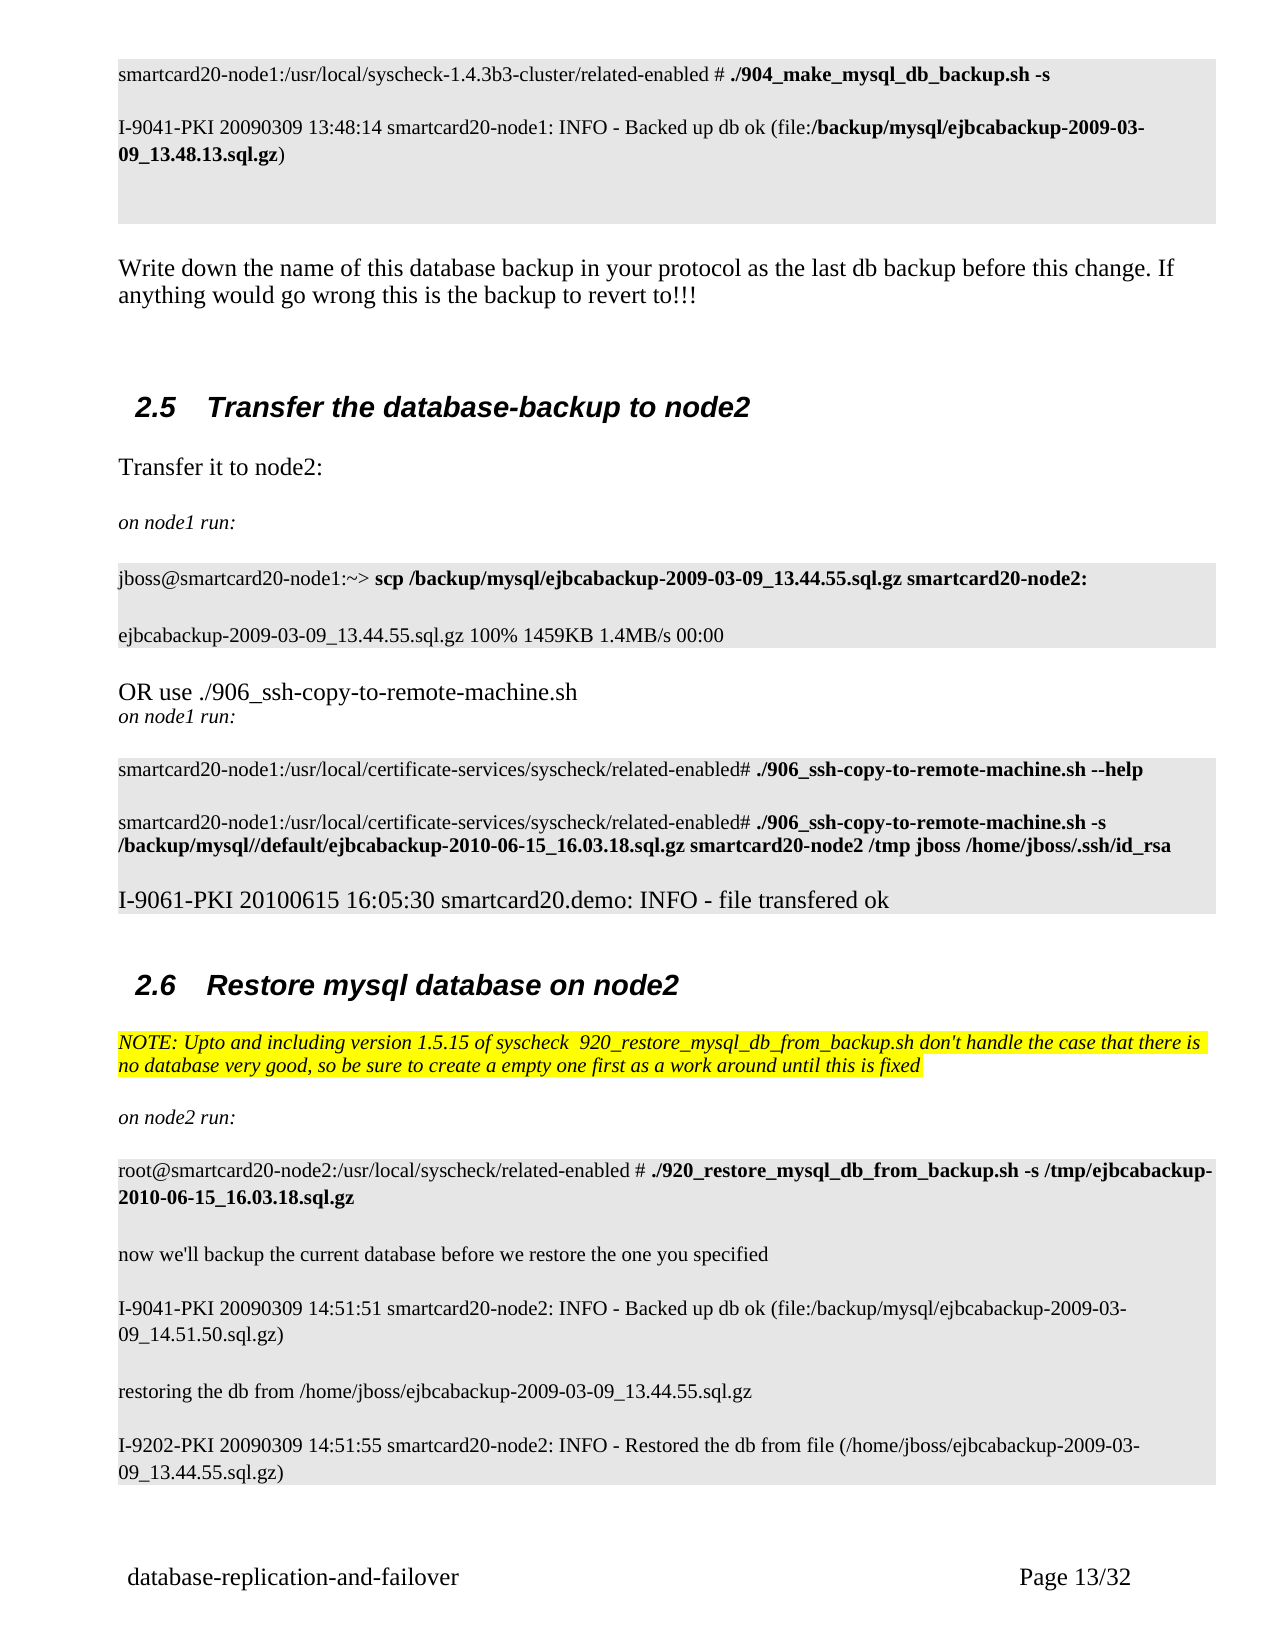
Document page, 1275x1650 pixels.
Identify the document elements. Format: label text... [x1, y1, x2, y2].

text I-9202-PKI 20090309 14:51:55 smartcard20-node2: INFO - Restored the db from file (/home/jboss/ejbcabackup-2009-03-09_13.44.55.sql.gz) [118, 1434, 1216, 1485]
text jboss@smartcard20-node1:~> scp /backup/mysql/ejbcabackup-2009-03-09_13.44.55.sql.gz smartcard20-node2: [118, 563, 1216, 591]
text smartcard20-node1:/usr/local/syscheck-1.4.3b3-cluster/related-enabled # ./904_make_mysql_db_backup.sh -s [118, 59, 1216, 87]
text Write down the name of this database backup in your protocol as the last db backup before this change. If anything would go wrong this is the backup to revert to!!! [118, 254, 1216, 309]
subtitle Transfer the database-backup to node2 [127, 391, 1207, 424]
subtitle Restore mysql database on node2 [127, 968, 1207, 1001]
text on node2 run: [118, 1106, 1216, 1129]
text restoring the db from /home/jboss/ejbcabackup-2009-03-09_13.44.55.sql.gz [118, 1377, 1216, 1404]
text NOTE: Upto and including version 1.5.15 of syscheck 920_restore_mysql_db_from_backup.sh don't handle the case that there is no database very good, so be sure to create a empty one first as a work around until this is fixed [118, 1031, 1216, 1077]
text I-9041-PKI 20090309 13:48:14 smartcard20-node1: INFO - Backed up db ok (file:/backup/mysql/ejbcabackup-2009-03-09_13.48.13.sql.gz) [118, 116, 1216, 167]
text on node1 run: [118, 511, 1216, 534]
text I-9041-PKI 20090309 14:51:51 smartcard20-node2: INFO - Backed up db ok (file:/backup/mysql/ejbcabackup-2009-03-09_14.51.50.sql.gz) [118, 1296, 1216, 1347]
text now we'll backup the current database before we restore the one you specified [118, 1239, 1216, 1267]
text smartcard20-node1:/usr/local/certificate-services/syscheck/related-enabled# ./906_ssh-copy-to-remote-machine.sh --help [118, 758, 1216, 781]
text root@smartcard20-node2:/usr/local/syscheck/related-enabled # ./920_restore_mysql_db_from_backup.sh -s /tmp/ejbcabackup-2010-06-15_16.03.18.sql.gz [118, 1159, 1216, 1210]
text on node1 run: [118, 705, 1216, 728]
text OR use ./906_ssh-copy-to-remote-machine.sh [118, 678, 1216, 705]
text smartcard20-node1:/usr/local/certificate-services/syscheck/related-enabled# ./906_ssh-copy-to-remote-machine.sh -s /backup/mysql//default/ejbcabackup-2010-06-15_16.03.18.sql.gz smartcard20-node2 /tmp jboss /home/jboss/.ssh/id_rsa [118, 811, 1216, 857]
text ejbcabackup-2009-03-09_13.44.55.sql.gz 100% 1459KB 1.4MB/s 00:00 [118, 620, 1216, 648]
text Transfer it to node2: [118, 453, 1216, 481]
text I-9061-PKI 20100615 16:05:30 smartcard20.demo: INFO - file transfered ok [118, 886, 1216, 914]
